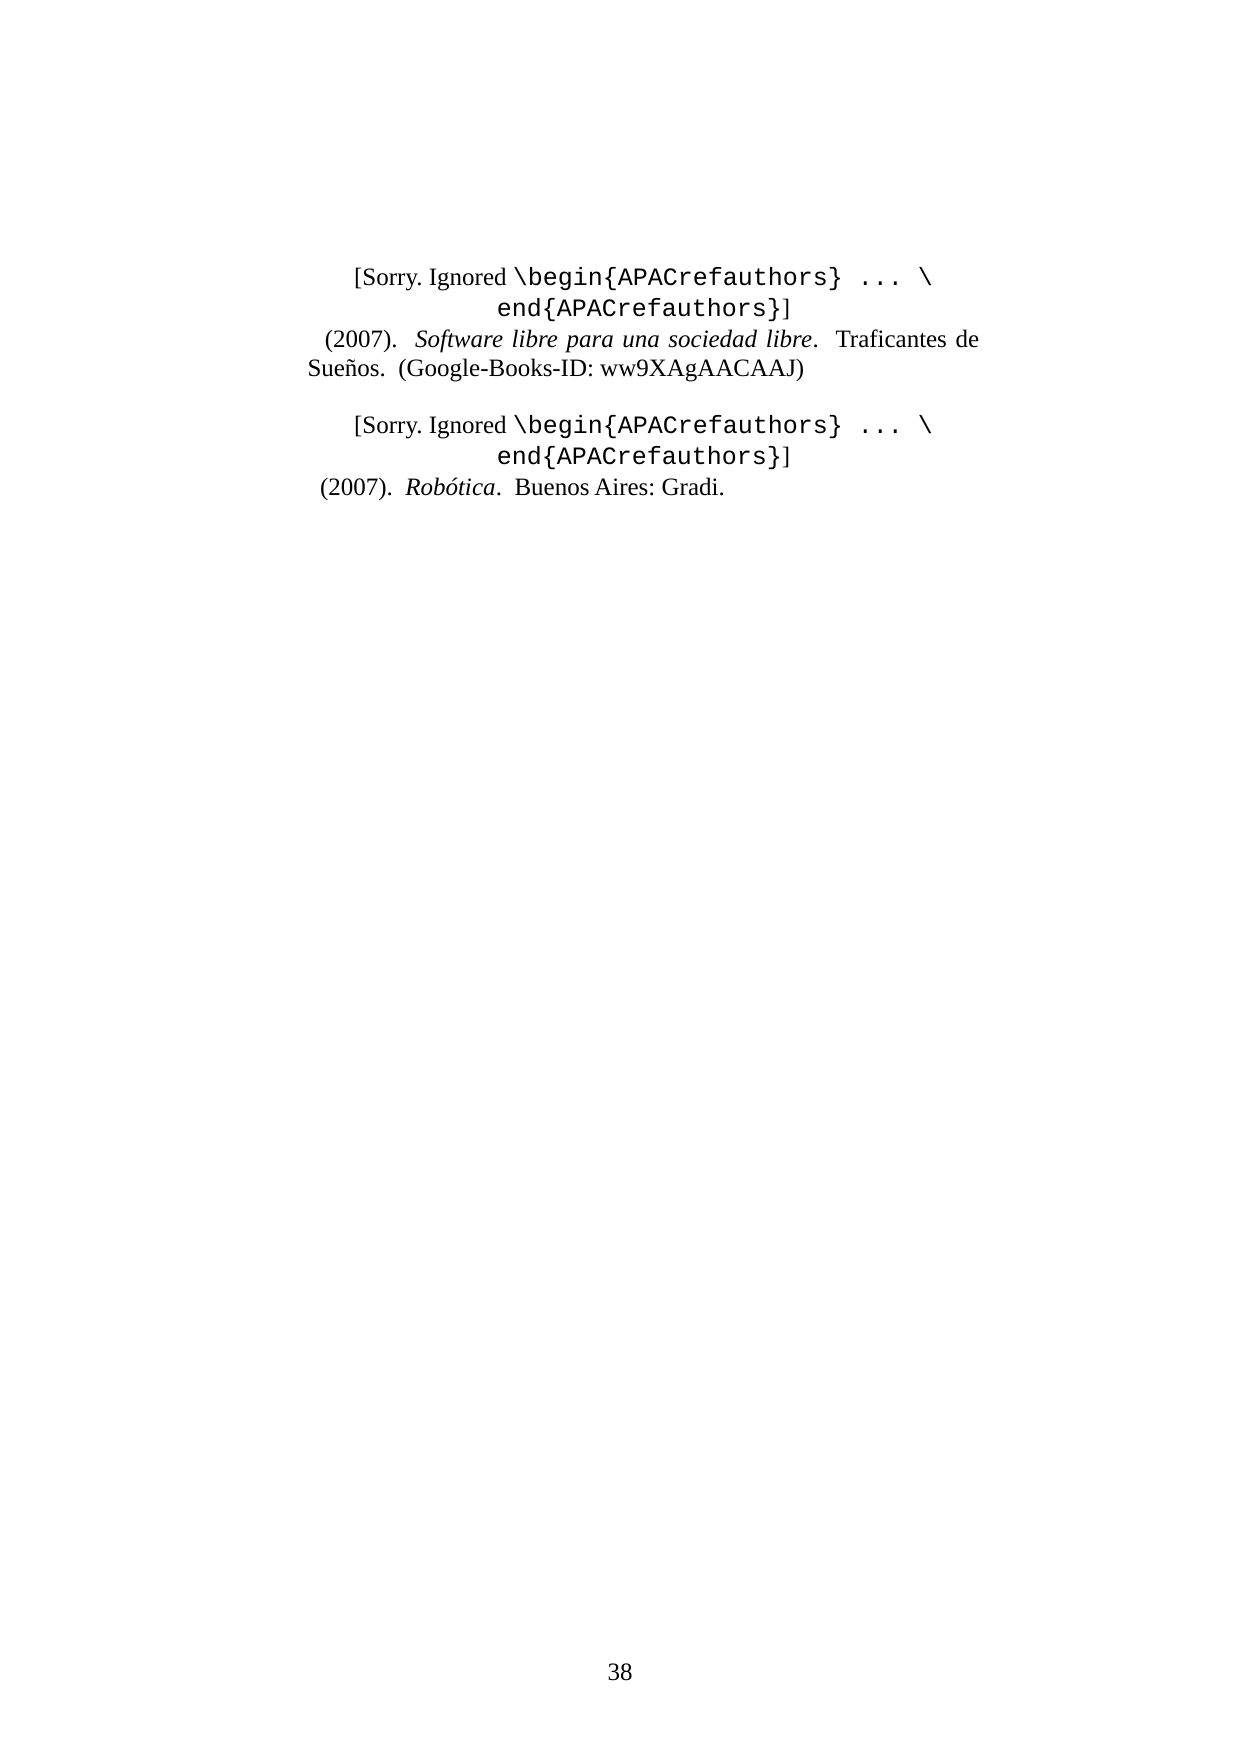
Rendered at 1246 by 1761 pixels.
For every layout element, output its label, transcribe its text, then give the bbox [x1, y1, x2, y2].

text [Sorry. Ignored \begin{APACrefauthors} ... \end{APACrefauthors}] [307, 262, 979, 324]
text (2007). Robótica. Buenos Aires: Gradi. [307, 472, 979, 501]
text (2007). Software libre para una sociedad libre. Traficantes de Sueños. (Google-Books-ID: ww9XAgAACAAJ) [307, 324, 979, 382]
text [Sorry. Ignored \begin{APACrefauthors} ... \end{APACrefauthors}] [307, 410, 979, 472]
